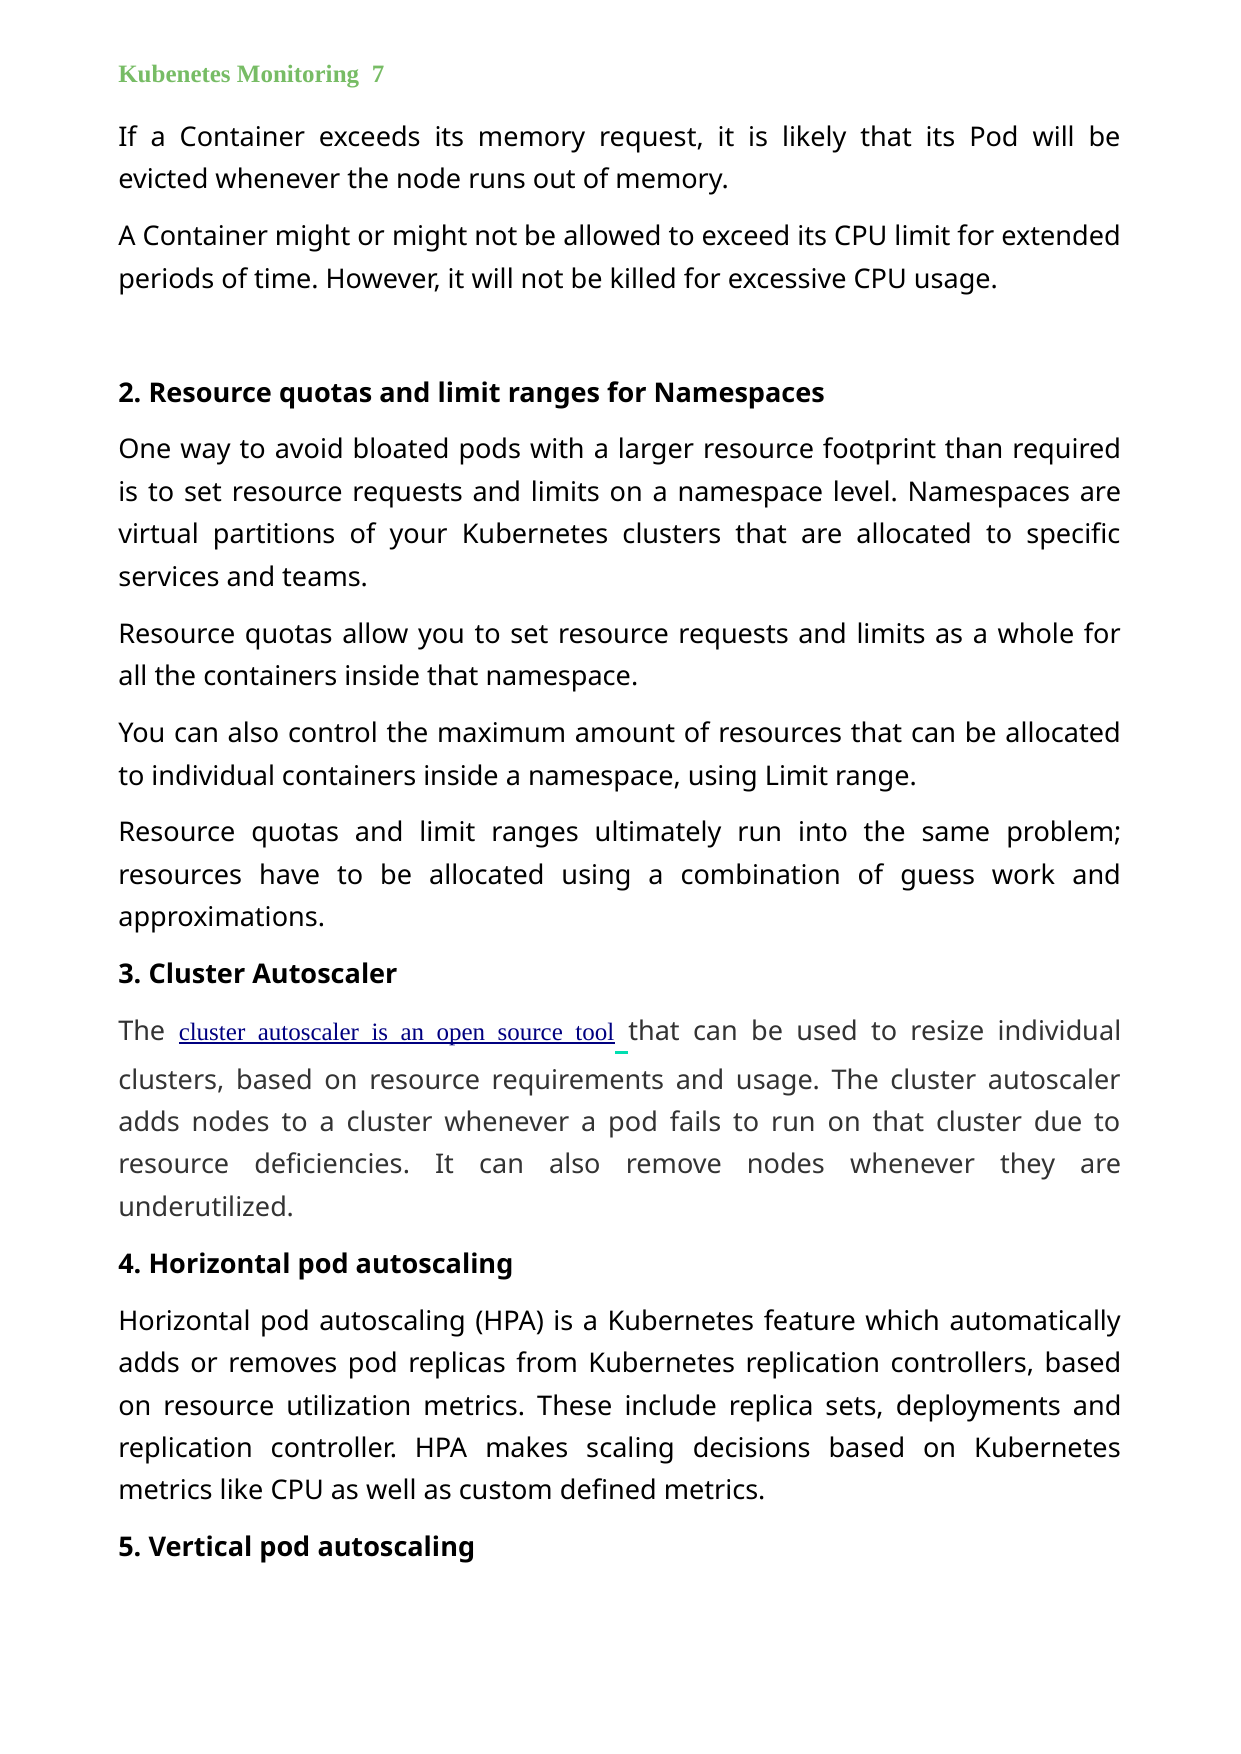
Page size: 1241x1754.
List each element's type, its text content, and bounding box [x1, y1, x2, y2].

text If a Container exceeds its memory request, it is likely that its Pod will be evicted whenever the node runs out of memory. [118, 117, 1122, 197]
text 3. Cluster Autoscaler [118, 955, 1122, 992]
text 4. Horizontal pod autoscaling [118, 1244, 1122, 1281]
text Resource quotas and limit ranges ultimately run into the same problem; resources have to be allocated using a combination of guess work and approximations. [118, 813, 1122, 934]
text 2. Resource quotas and limit ranges for Namespaces [118, 373, 1122, 410]
text One way to avoid bloated pods with a larger resource footprint than required is to set resource requests and limits on a namespace level. Namespaces are virtual partitions of your Kubernetes clusters that are allocated to specific services and teams. [118, 430, 1122, 594]
text You can also control the maximum amount of resources that can be allocated to individual containers inside a namespace, using Limit range. [118, 713, 1122, 793]
text Resource quotas allow you to set resource requests and limits as a whole for all the containers inside that namespace. [118, 614, 1122, 693]
text 5. Vertical pod autoscaling [118, 1528, 1122, 1565]
text Horizontal pod autoscaling (HPA) is a Kubernetes feature which automatically adds or removes pod replicas from Kubernetes replication controllers, based on resource utilization metrics. These include replica sets, deployments and replication controller. HPA makes scaling decisions based on Kubernetes metrics like CPU as well as custom defined metrics. [118, 1301, 1122, 1508]
text The cluster autoscaler is an open source tool that can be used to resize individual clusters, based on resource requirements and usage. The cluster autoscaler adds nodes to a cluster whenever a pod fails to run on that cluster due to resource deficiencies. It can also remove nodes whenever they are underutilized. [118, 1012, 1122, 1224]
text A Container might or might not be allowed to exceed its CPU limit for extended periods of time. However, it will not be killed for excessive CPU usage. [118, 217, 1122, 296]
